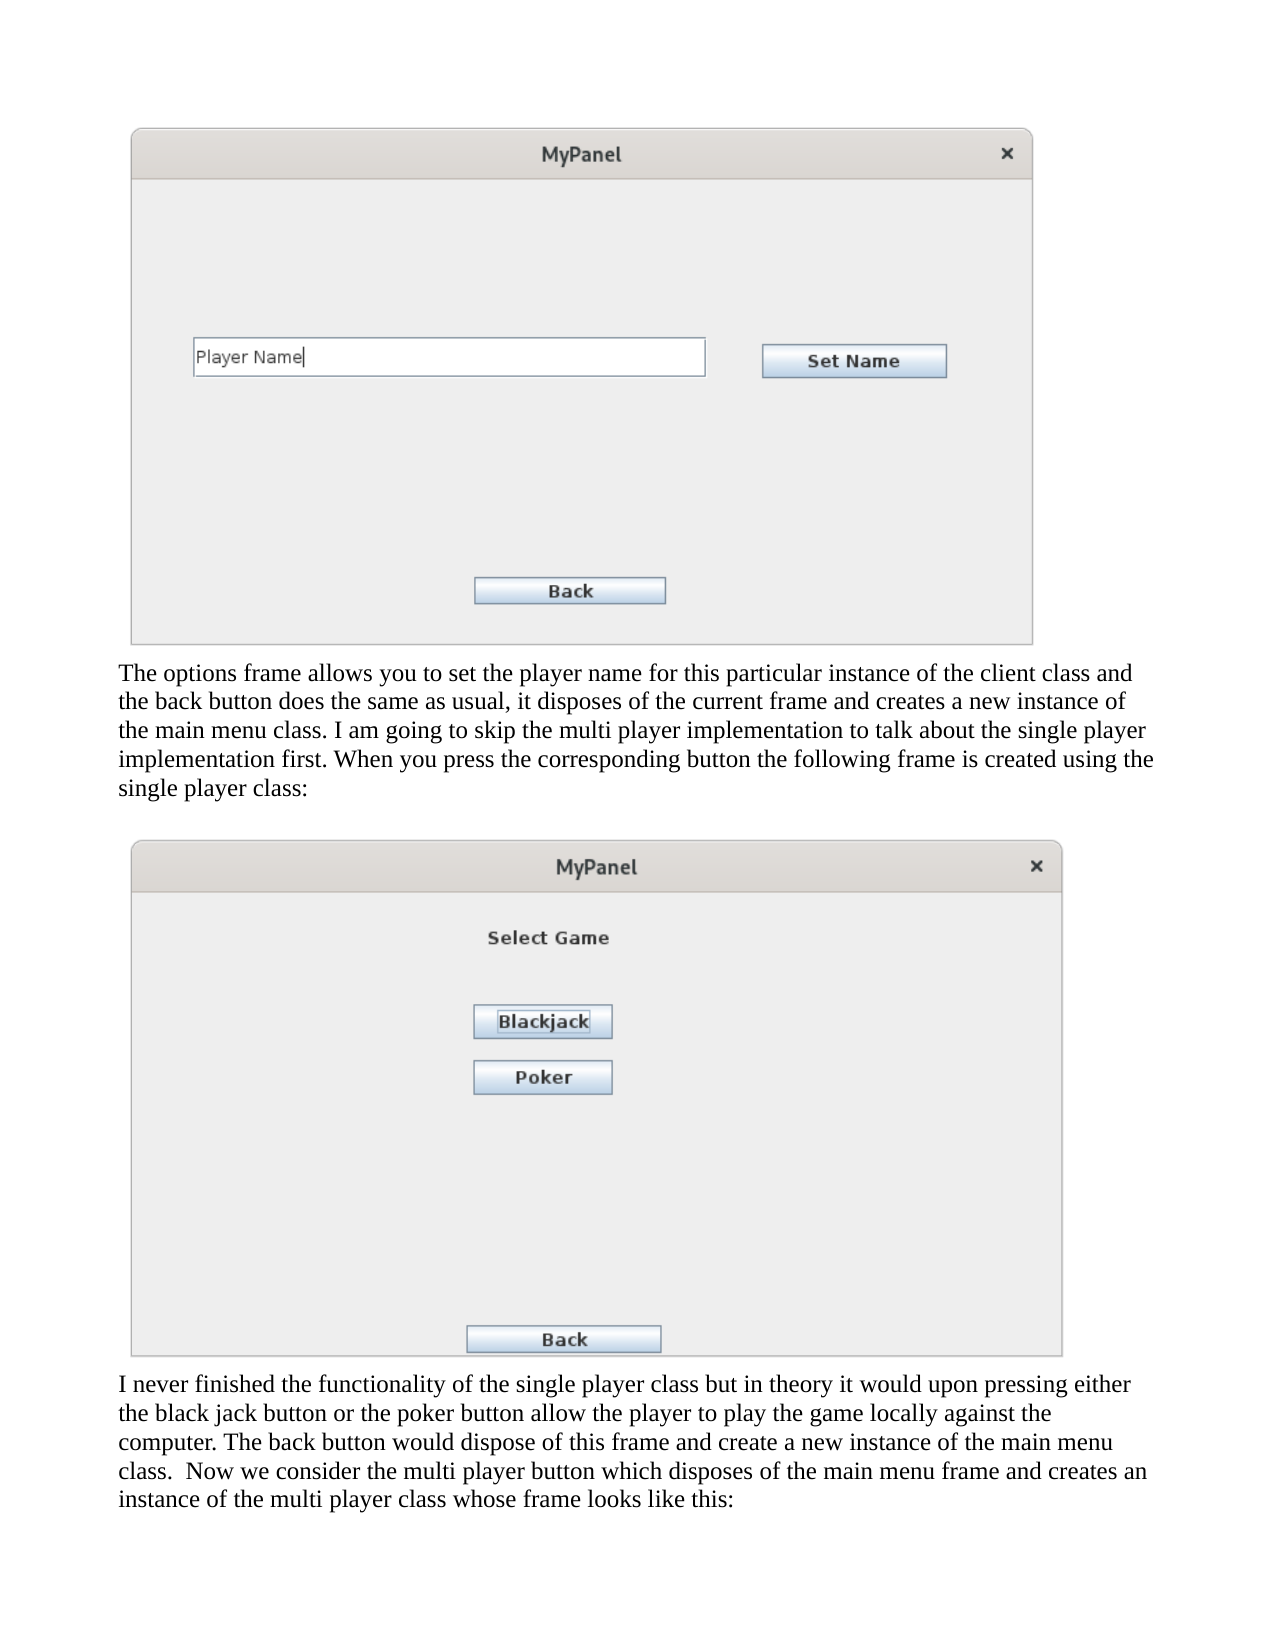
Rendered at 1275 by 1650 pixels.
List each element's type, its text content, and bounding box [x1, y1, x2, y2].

picture [118, 830, 1076, 1370]
text The options frame allows you to set the player name for this particular instance of the client class and the back button does the same as usual, it disposes of the current frame and creates a new instance of the main menu class. I am going to skip the multi player implementation to talk about the single player implementation first. When you press the corresponding button the following frame is created using the single player class: [118, 118, 1157, 801]
picture [118, 118, 1046, 658]
text I never finished the functionality of the single player class but in theory it would upon pressing either the black jack button or the poker button allow the player to play the game locally against the computer. The back button would dispose of this frame and create a new instance of the main menu class. Now we consider the multi player button which disposes of the main menu frame and creates an instance of the multi player class whose frame looks like this: [118, 830, 1157, 1513]
